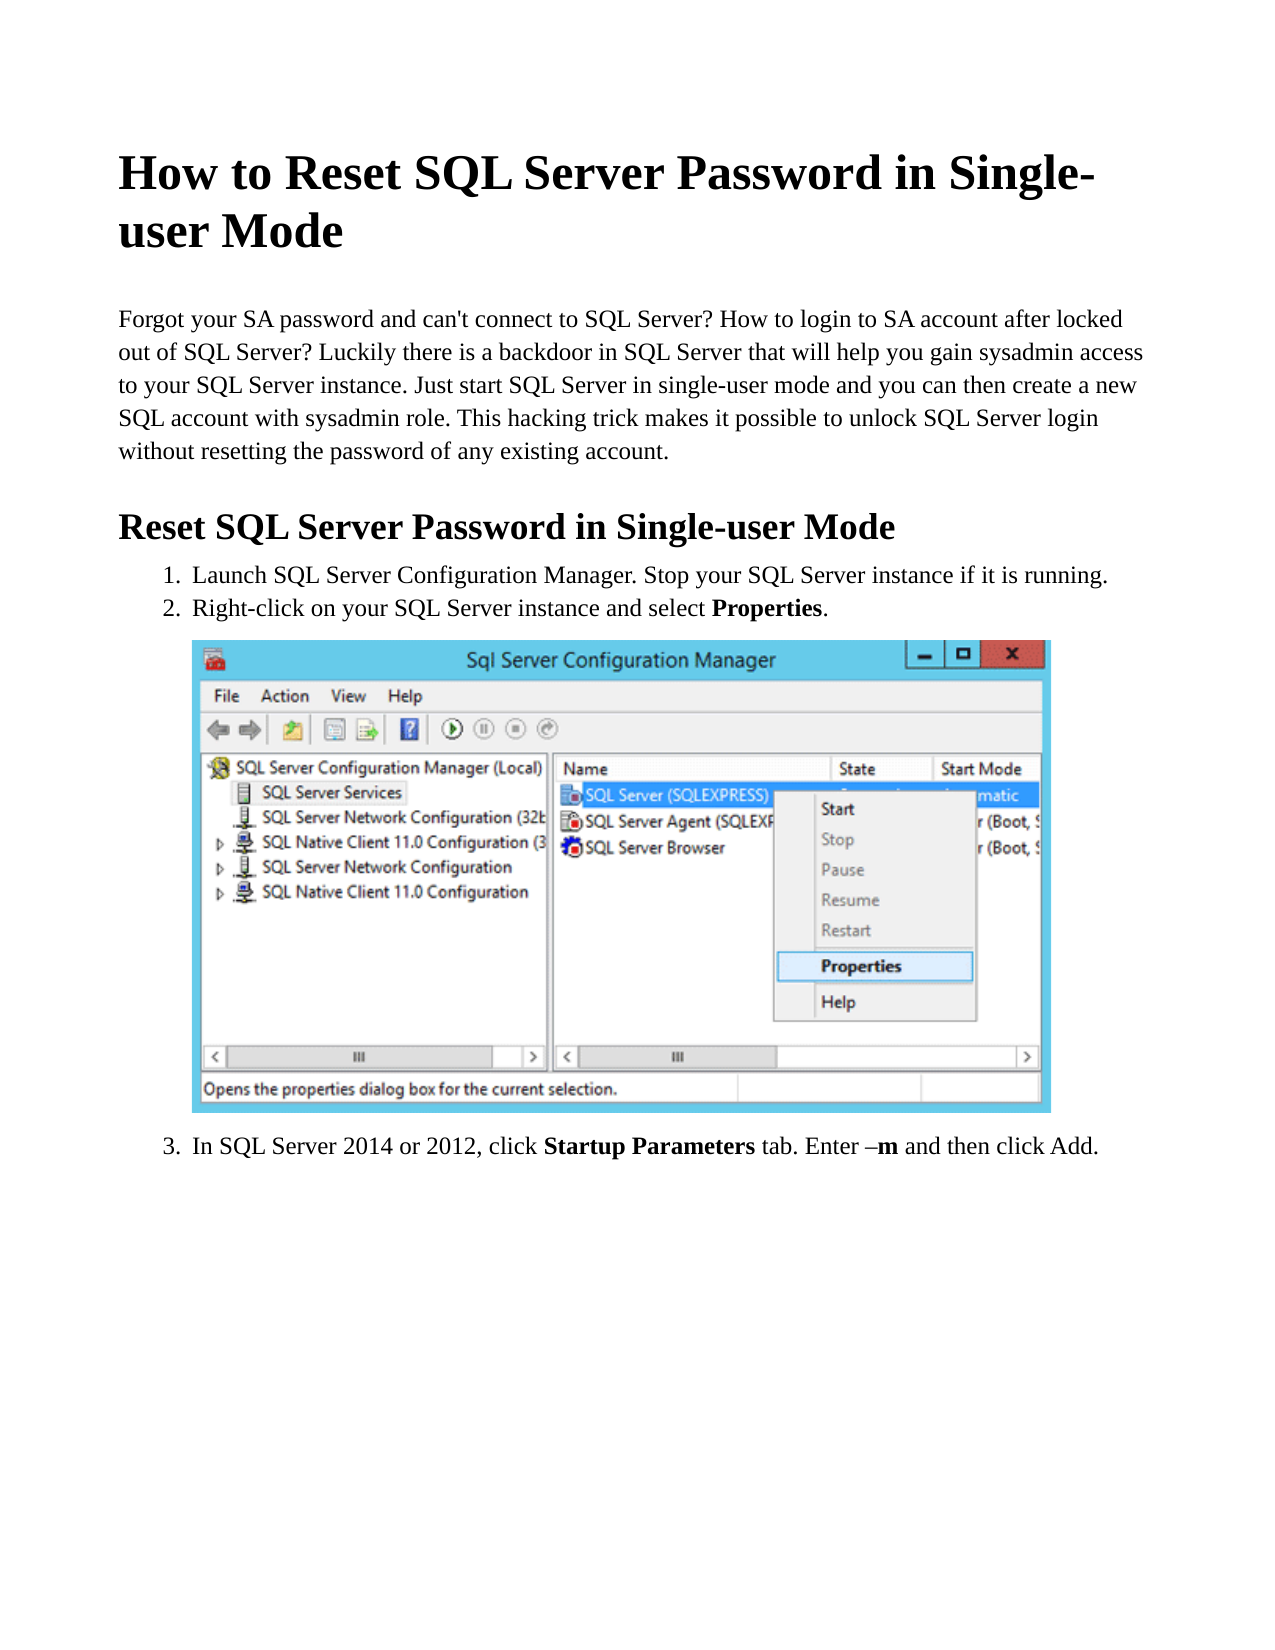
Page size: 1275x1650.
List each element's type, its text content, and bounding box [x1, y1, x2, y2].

list In SQL Server 2014 or 2012, click Startup Parameters tab. Enter –m and then click Add. [162, 1131, 1157, 1160]
list Launch SQL Server Configuration Manager. Stop your SQL Server instance if it is running. [162, 560, 1157, 588]
picture [191, 640, 1052, 1113]
list Right-click on your SQL Server instance and select Properties. [162, 593, 1157, 622]
subtitle How to Reset SQL Server Password in Single-user Mode [118, 143, 1157, 258]
text Forgot your SA password and can't connect to SQL Server? How to login to SA account after locked out of SQL Server? Luckily there is a backdoor in SQL Server that will help you gain sysadmin access to your SQL Server instance. Just start SQL Server in single-user mode and you can then create a new SQL account with sysadmin role. This hacking trick makes it possible to unlock SQL Server login without resetting the password of any existing account. [118, 304, 1157, 464]
subtitle Reset SQL Server Password in Single-user Mode [118, 504, 1157, 547]
